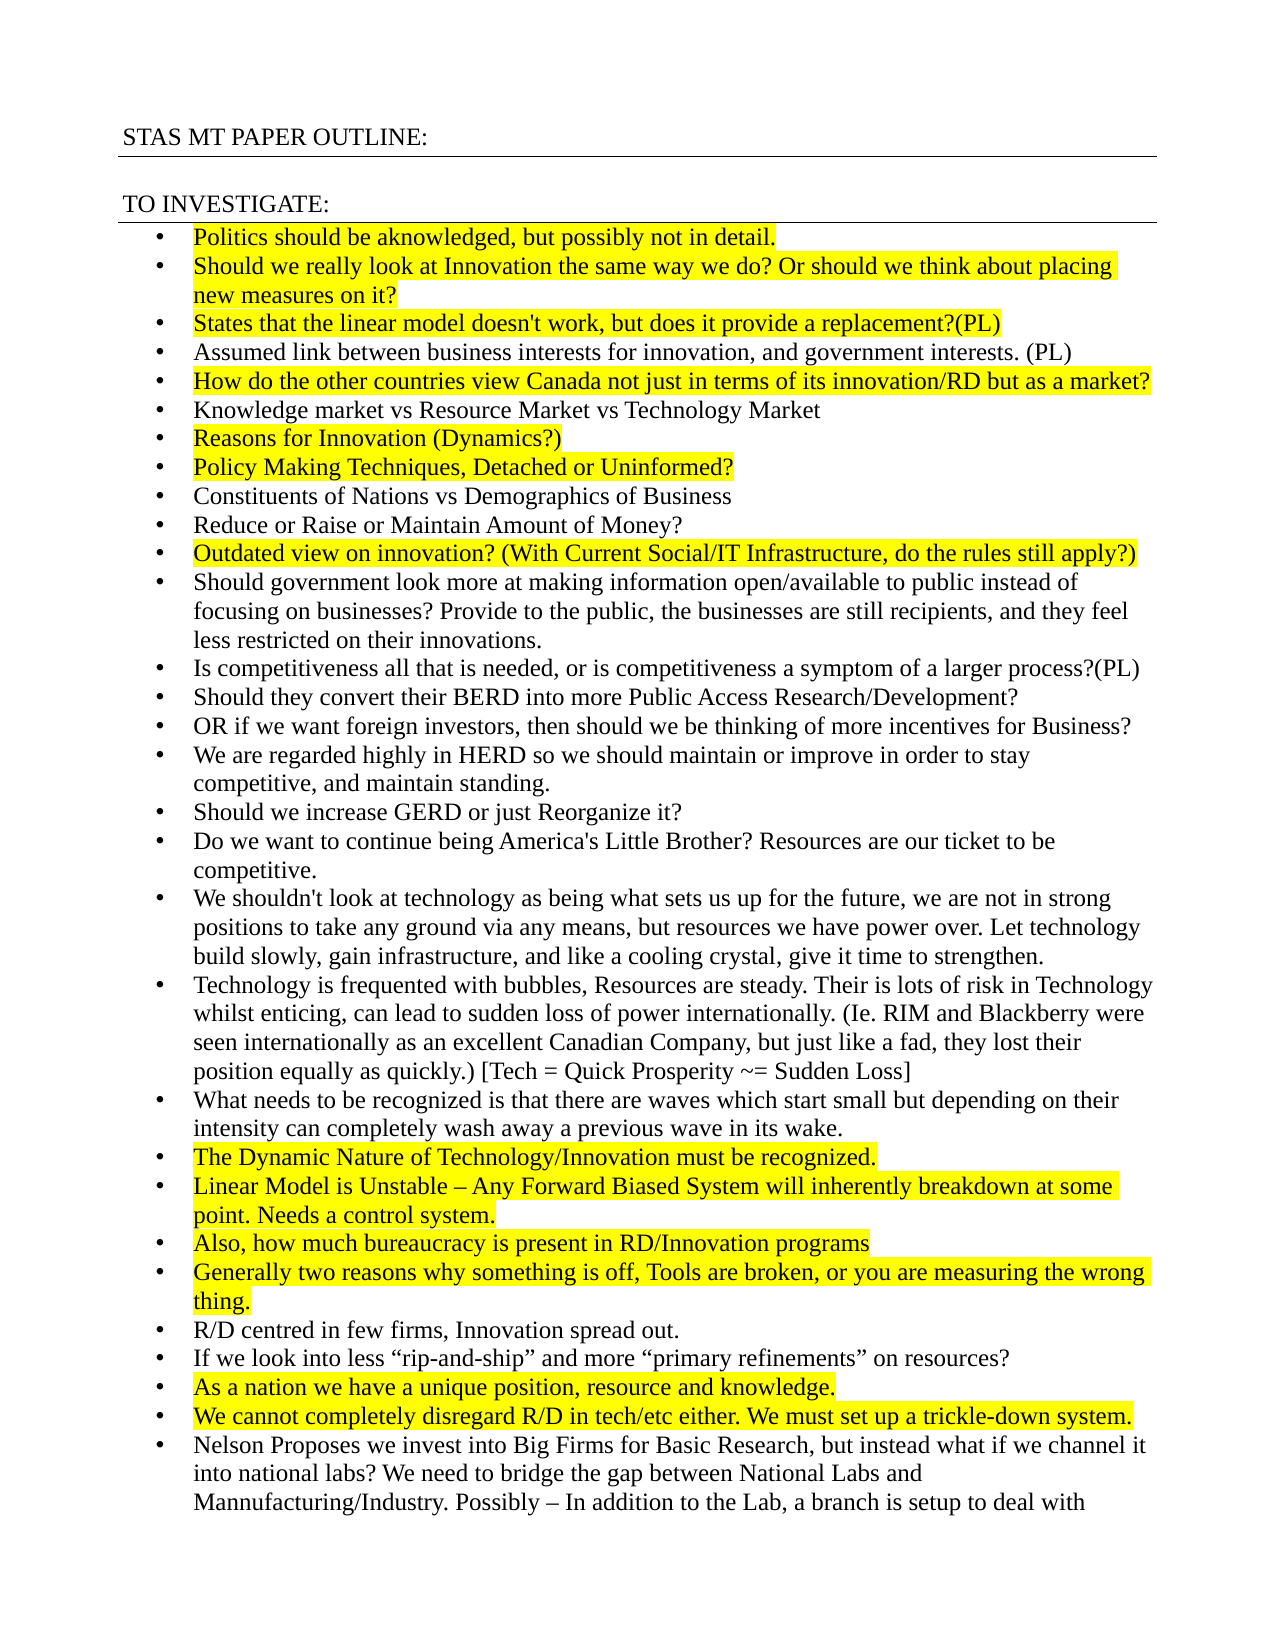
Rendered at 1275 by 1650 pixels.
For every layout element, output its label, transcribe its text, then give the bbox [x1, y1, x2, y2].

list R/D centred in few firms, Innovation spread out. [156, 1315, 1157, 1343]
list Should they convert their BERD into more Public Access Research/Development? [156, 682, 1157, 711]
list Assumed link between business interests for innovation, and government interests. (PL) [156, 337, 1157, 366]
list How do the other countries view Canada not just in terms of its innovation/RD but as a market? [156, 366, 1157, 395]
list What needs to be recognized is that there are waves which start small but depending on their intensity can completely wash away a previous wave in its wake. [156, 1085, 1157, 1142]
list Reduce or Raise or Maintain Amount of Money? [156, 510, 1157, 538]
list Nelson Proposes we invest into Big Firms for Basic Research, but instead what if we channel it into national labs? We need to bridge the gap between National Labs and Mannufacturing/Industry. Possibly – In addition to the Lab, a branch is setup to deal with [156, 1430, 1157, 1516]
list As a nation we have a unique position, resource and knowledge. [156, 1372, 1157, 1401]
list Constituents of Nations vs Demographics of Business [156, 481, 1157, 510]
text STAS MT PAPER OUTLINE: [118, 118, 1157, 156]
list We shouldn't look at technology as being what sets us up for the future, we are not in strong positions to take any ground via any means, but resources we have power over. Let technology build slowly, gain infrastructure, and like a cooling crystal, give it time to strengthen. [156, 883, 1157, 970]
list If we look into less “rip-and-ship” and more “primary refinements” on resources? [156, 1343, 1157, 1372]
list Should government look more at making information open/available to public instead of focusing on businesses? Provide to the public, the businesses are still recipients, and they feel less restricted on their innovations. [156, 567, 1157, 653]
list States that the linear model doesn't work, but does it provide a replacement?(PL) [156, 308, 1157, 337]
list The Dynamic Nature of Technology/Innovation must be recognized. [156, 1142, 1157, 1171]
list Also, how much bureaucracy is present in RD/Innovation programs [156, 1228, 1157, 1257]
list Outdated view on innovation? (With Current Social/IT Infrastructure, do the rules still apply?) [156, 538, 1157, 567]
list Should we really look at Innovation the same way we do? Or should we think about placing new measures on it? [156, 251, 1157, 308]
list We are regarded highly in HERD so we should maintain or improve in order to stay competitive, and maintain standing. [156, 740, 1157, 797]
list OR if we want foreign investors, then should we be thinking of more incentives for Business? [156, 711, 1157, 740]
list We cannot completely disregard R/D in tech/etc either. We must set up a trickle-down system. [156, 1401, 1157, 1430]
list Do we want to continue being America's Little Brother? Resources are our ticket to be competitive. [156, 826, 1157, 883]
list Generally two reasons why something is off, Tools are broken, or you are measuring the wrong thing. [156, 1257, 1157, 1315]
list Politics should be aknowledged, but possibly not in detail. [156, 223, 1157, 251]
list Technology is frequented with bubbles, Resources are steady. Their is lots of risk in Technology whilst enticing, can lead to sudden loss of power internationally. (Ie. RIM and Blackberry were seen internationally as an excellent Canadian Company, but just like a fad, they lost their position equally as quickly.) [Tech = Quick Prosperity ~= Sudden Loss] [156, 970, 1157, 1085]
list Should we increase GERD or just Reorganize it? [156, 797, 1157, 826]
text TO INVESTIGATE: [118, 185, 1157, 222]
list Knowledge market vs Resource Market vs Technology Market [156, 395, 1157, 423]
list Is competitiveness all that is needed, or is competitiveness a symptom of a larger process?(PL) [156, 653, 1157, 682]
list Policy Making Techniques, Detached or Uninformed? [156, 452, 1157, 481]
list Linear Model is Unstable – Any Forward Biased System will inherently breakdown at some point. Needs a control system. [156, 1171, 1157, 1228]
list Reasons for Innovation (Dynamics?) [156, 423, 1157, 452]
